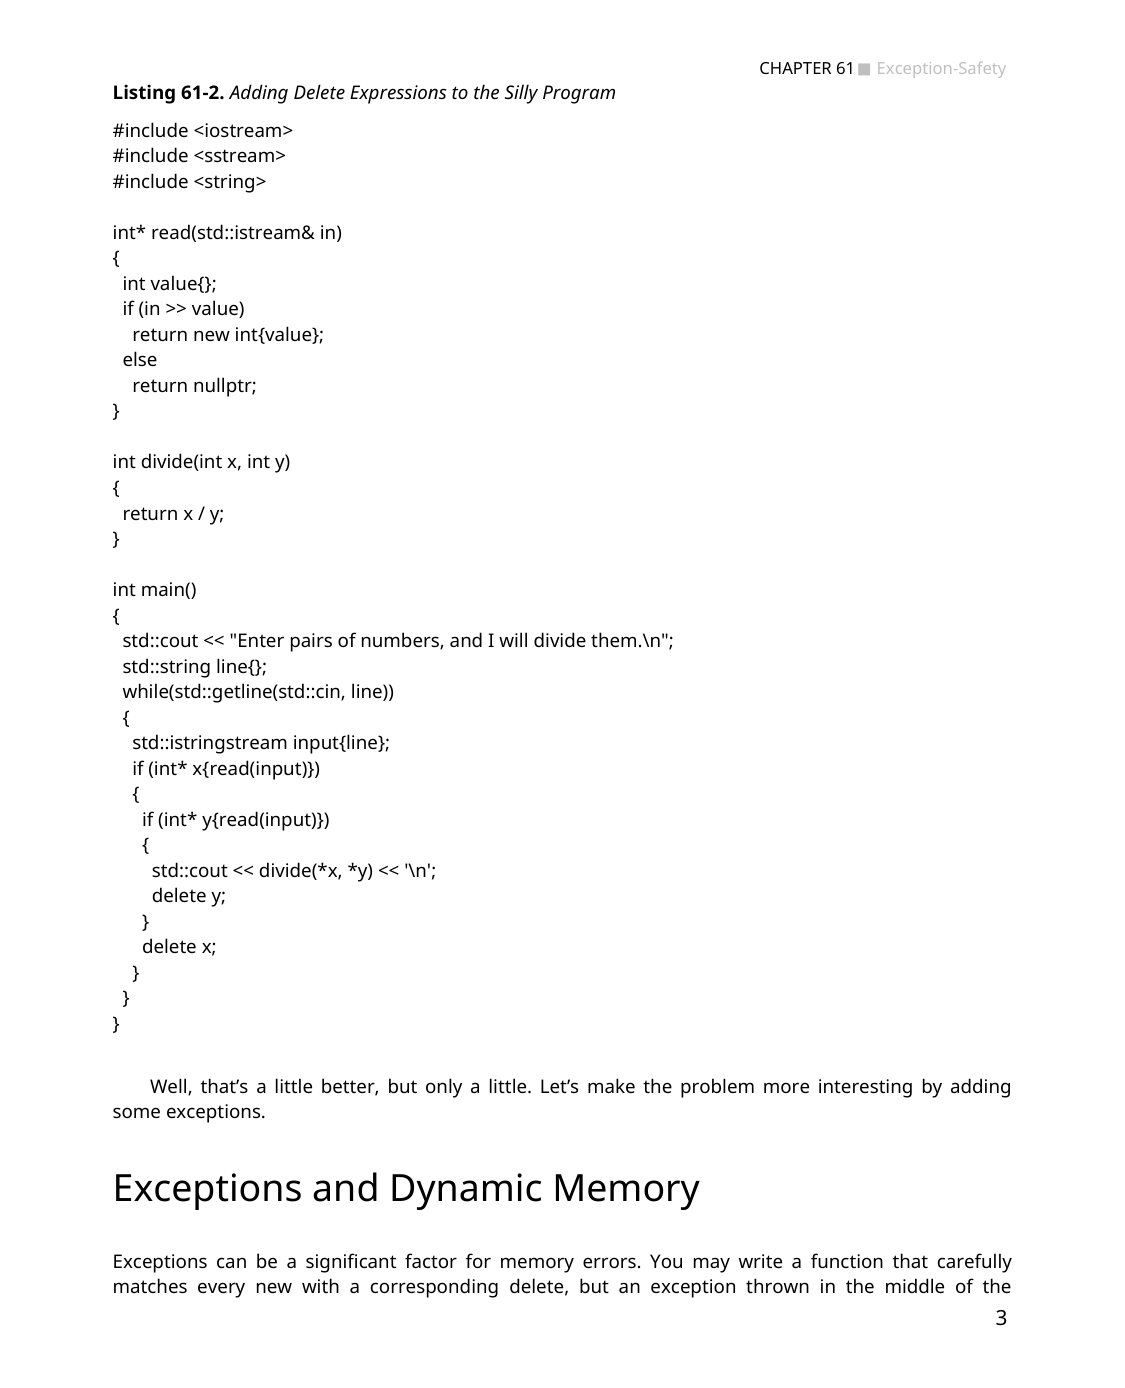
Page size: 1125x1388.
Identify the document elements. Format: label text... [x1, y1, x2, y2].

text std::cout << "Enter pairs of numbers, and I will divide them.\n"; [112, 627, 1012, 653]
text { [112, 244, 1012, 270]
text return x / y; [112, 500, 1012, 525]
text #include <sstream> [112, 142, 1012, 168]
text { [112, 832, 1012, 857]
text { [112, 704, 1012, 729]
text } [112, 959, 1012, 985]
text if (int* x{read(input)}) [112, 755, 1012, 781]
text } [112, 1010, 1012, 1036]
text int* read(std::istream& in) [112, 219, 1012, 244]
text { [112, 602, 1012, 627]
text std::istringstream input{line}; [112, 729, 1012, 755]
text int divide(int x, int y) [112, 449, 1012, 474]
text return new int{value}; [112, 321, 1012, 347]
text #include <string> [112, 168, 1012, 193]
subtitle Exceptions and Dynamic Memory [112, 1162, 1012, 1213]
text if (int* y{read(input)}) [112, 806, 1012, 832]
text Well, that’s a little better, but only a little. Let’s make the problem more interesting by adding some exceptions. [112, 1073, 1012, 1124]
text std::string line{}; [112, 653, 1012, 678]
text return nullptr; [112, 372, 1012, 398]
text if (in >> value) [112, 296, 1012, 321]
text Listing 61-2. Adding Delete Expressions to the Silly Program [112, 79, 1012, 104]
text } [112, 908, 1012, 934]
text int main() [112, 576, 1012, 602]
text int value{}; [112, 270, 1012, 296]
text Exceptions can be a significant factor for memory errors. You may write a function that carefully matches every new with a corresponding delete, but an exception thrown in the middle of the [112, 1248, 1012, 1299]
text { [112, 781, 1012, 806]
text #include <iostream> [112, 117, 1012, 142]
text else [112, 347, 1012, 372]
text while(std::getline(std::cin, line)) [112, 678, 1012, 704]
text delete x; [112, 934, 1012, 959]
text } [112, 398, 1012, 423]
text { [112, 474, 1012, 500]
text std::cout << divide(*x, *y) << '\n'; [112, 857, 1012, 883]
text delete y; [112, 883, 1012, 908]
text } [112, 525, 1012, 551]
text } [112, 985, 1012, 1010]
